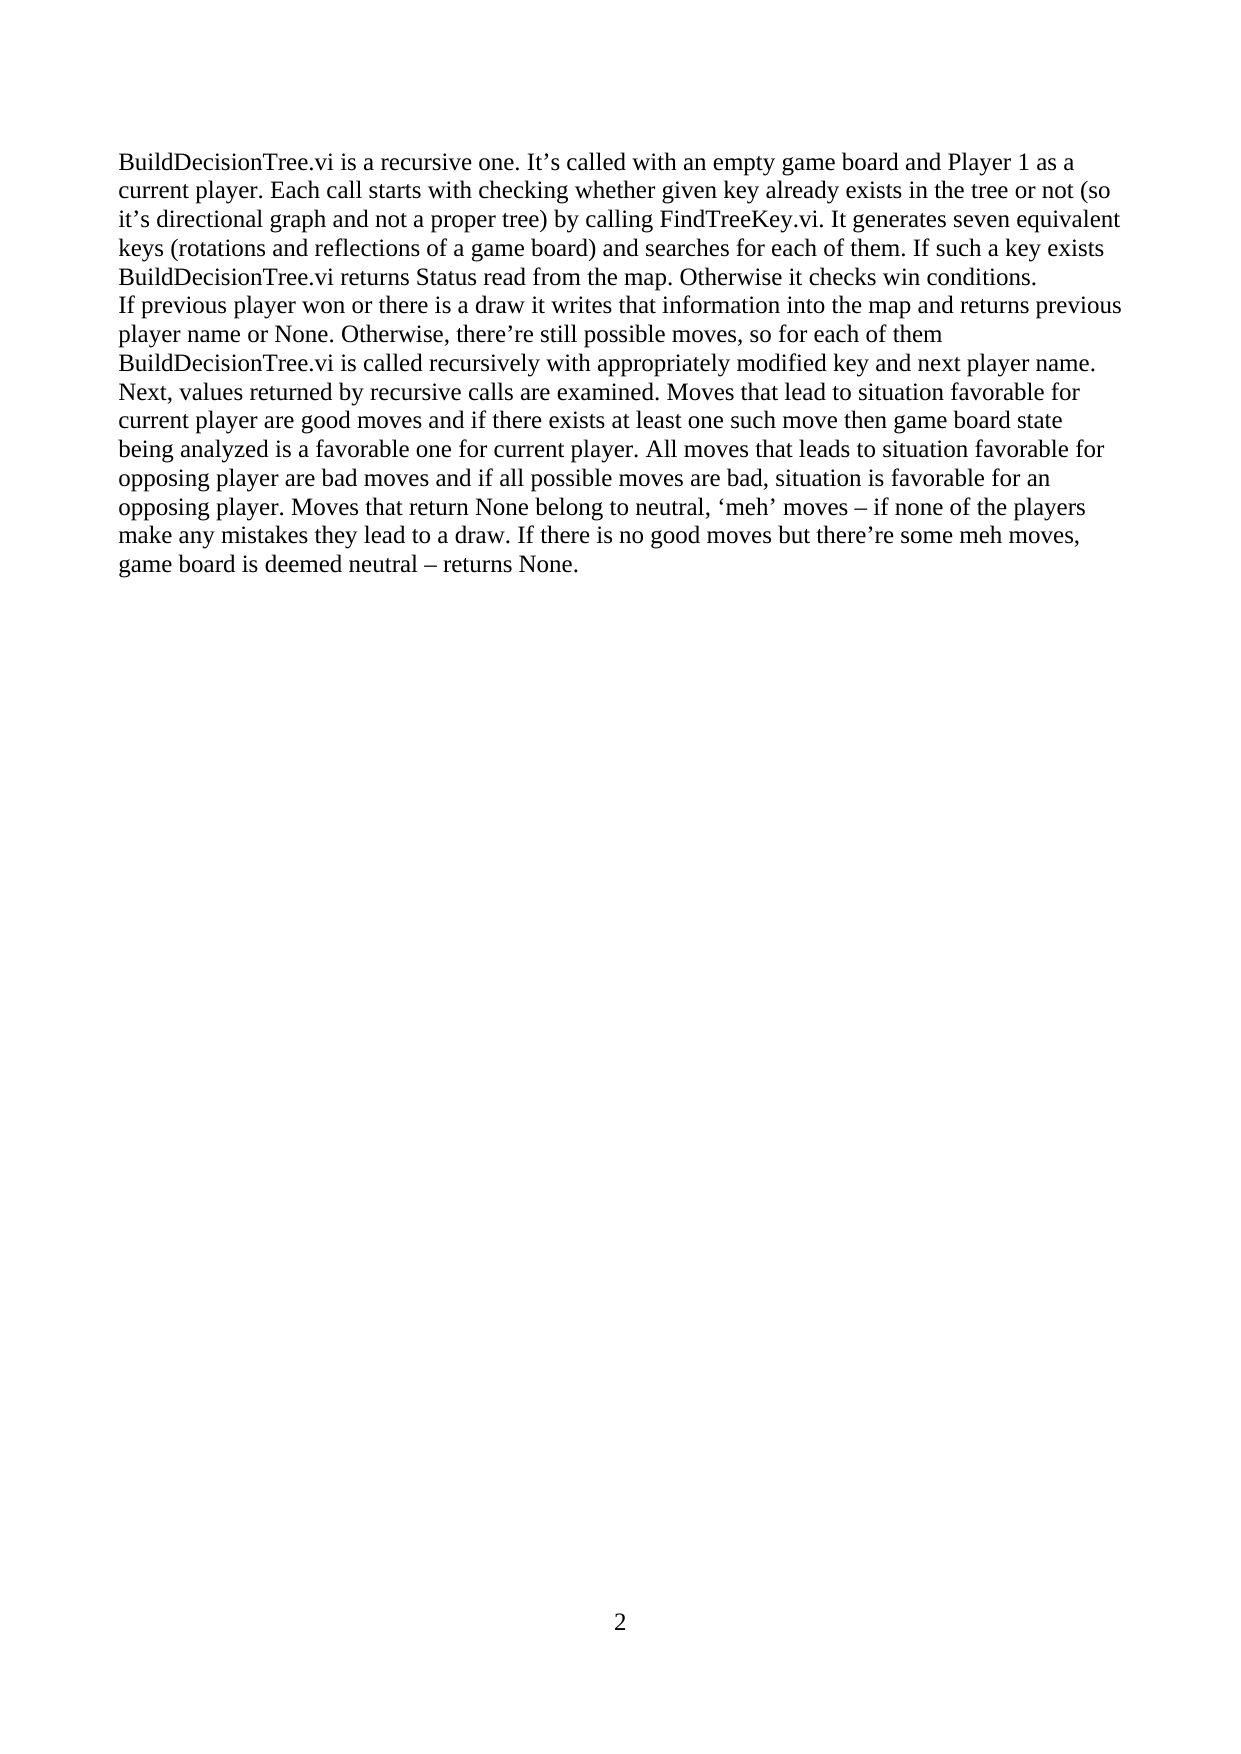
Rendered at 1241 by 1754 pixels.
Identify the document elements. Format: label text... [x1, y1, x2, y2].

text If previous player won or there is a draw it writes that information into the map and returns previous player name or None. Otherwise, there’re still possible moves, so for each of them BuildDecisionTree.vi is called recursively with appropriately modified key and next player name. Next, values returned by recursive calls are examined. Moves that lead to situation favorable for current player are good moves and if there exists at least one such move then game board state being analyzed is a favorable one for current player. All moves that leads to situation favorable for opposing player are bad moves and if all possible moves are bad, situation is favorable for an opposing player. Moves that return None belong to neutral, ‘meh’ moves – if none of the players make any mistakes they lead to a draw. If there is no good moves but there’re some meh moves, game board is deemed neutral – returns None. [118, 291, 1122, 578]
text BuildDecisionTree.vi is a recursive one. It’s called with an empty game board and Player 1 as a current player. Each call starts with checking whether given key already exists in the tree or not (so it’s directional graph and not a proper tree) by calling FindTreeKey.vi. It generates seven equivalent keys (rotations and reflections of a game board) and searches for each of them. If such a key exists BuildDecisionTree.vi returns Status read from the map. Otherwise it checks win conditions. [118, 147, 1122, 291]
